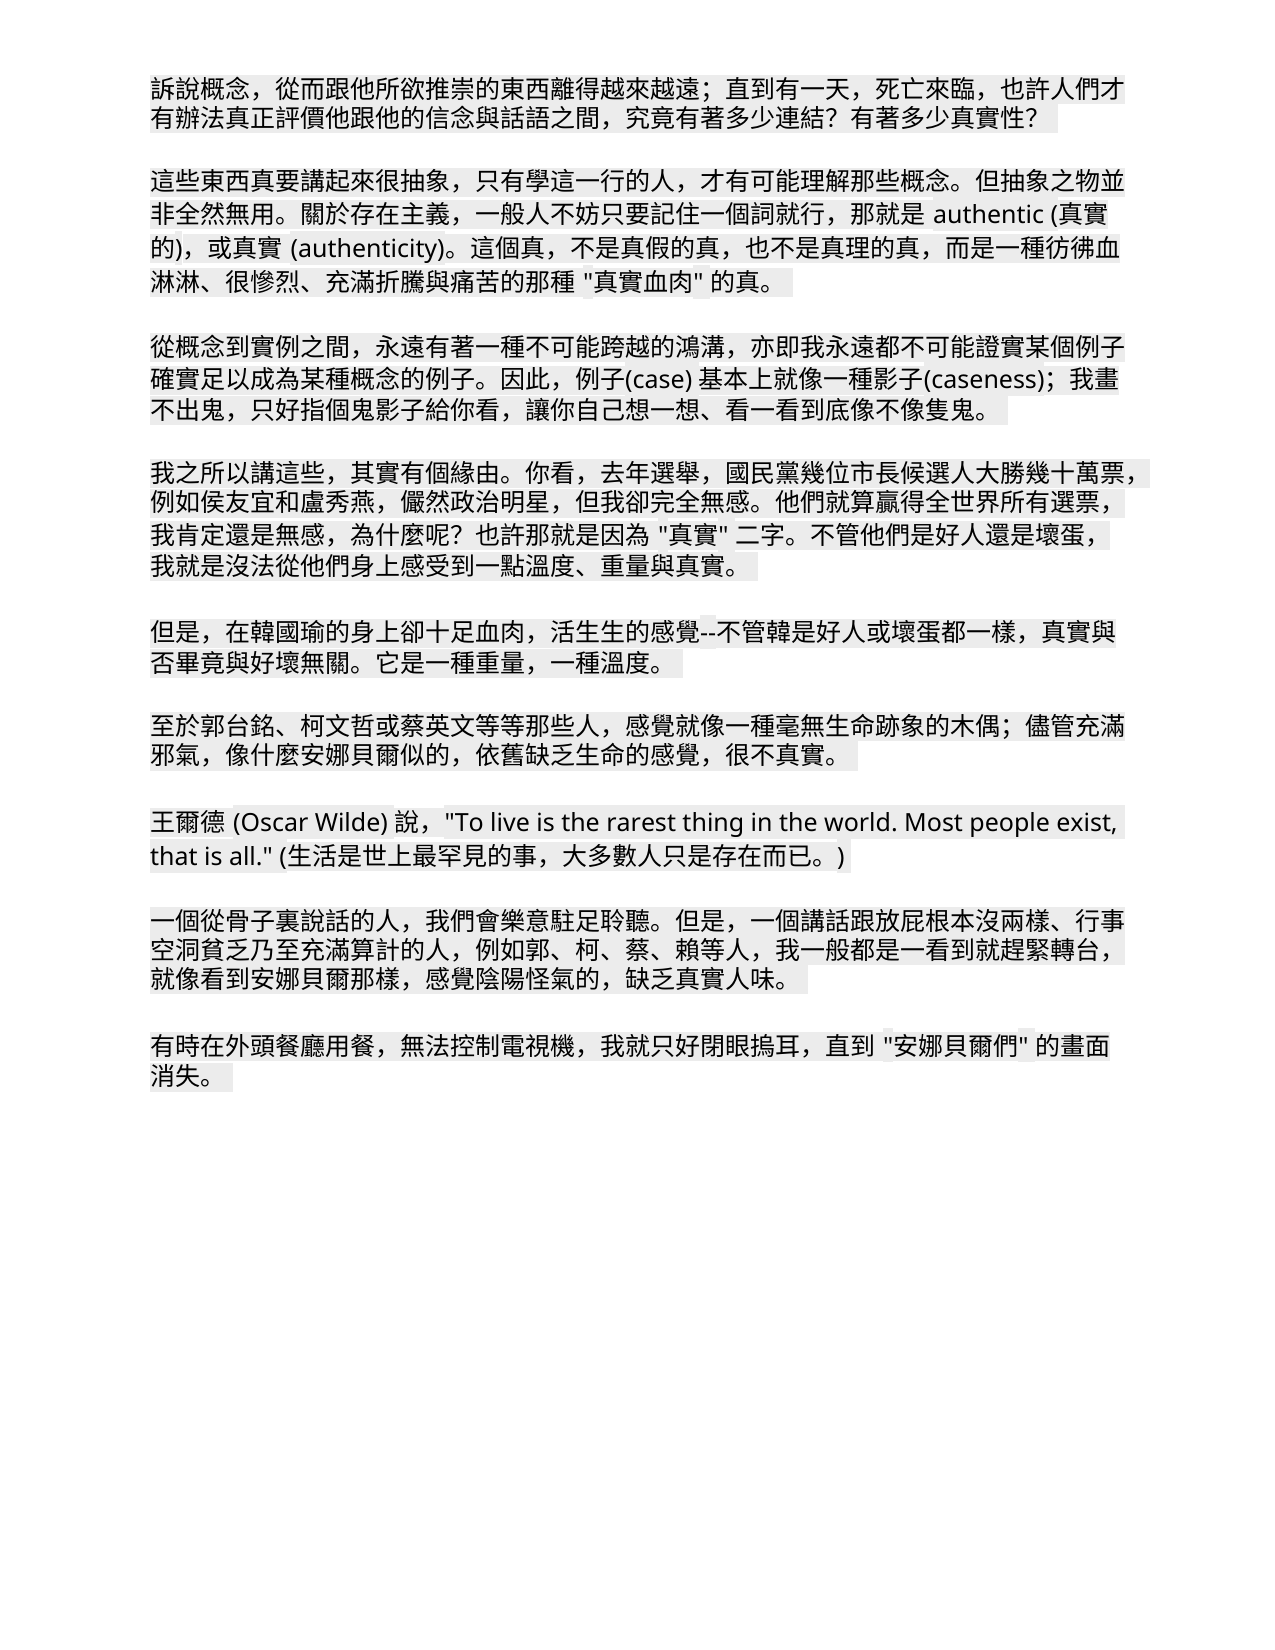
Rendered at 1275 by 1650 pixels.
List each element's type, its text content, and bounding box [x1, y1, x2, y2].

text 卡韓政變 (139)：真實 陳真 2019. 08. 10. 差不多每個存在主義哲學家都很不喜歡人家說他是個存在主義者，畢竟那就是一種標籤，而存在主義者最怕的就是標籤；就如同維根斯坦所說，一個真正的反英雄人士，絕不會喜歡自己因為反英雄而變成一種叫做 "反英雄" 的 "英雄"。 標籤，傷害了生命的某種尊嚴與重量，變成一種概念，失去真實 (authenticity)。 我也很怕標籤，而這也是我之所以很不願意受訪的一千個理由 "之一"。因為當你站到鎂光燈前，拿起麥克風，某個標籤馬上就貼上來了，彷彿我不是人，而只是一種商品，一種角色，一種可以定義的東西，供人觀看，讓那些對你根本一無所知的陌生人對你品頭論足；這讓我感覺很窩囊，就跟當眾賣淫的感覺差不多。 真實性的淪喪是世上最難以忍受的事情之一。任何作為，只要偏離了血肉，就會讓人--至少是讓我很受不了。 Albert Camus (卡謬) 說，"關於你的一切議論、真誠與嚴肅性，人們只會被一樣東西所說服，那就是你的死亡。" (Men are convinced of your arguments, your sincerity, and the seriousness of your efforts only by your death.) 當然不是說你一定得趕緊去自殺，才能讓人們相信你所說的一切之嚴肅性與真誠，而是說，你所講的一切，如果沒法勝過你的生命，憑什麼我要相信你呢？ 維根斯坦也有一句類似的話，他說："惟有死亡賦予生命意義"。這話乍看通俗易懂，其實不然；它就像一把神祕的鑰匙，足以解開所謂深奧艱澀 (其實簡單到爆的) 維根斯坦哲學。 我很難跟一個三歲小孩談比方說康德哲學，但我卻很容易可以教一個三歲小孩以一種真實理解的方式懂得維根斯坦的千萬字哲學筆記；小孩自然一時還學不來那些複雜的邏輯符號及各種哲學術語，但是跳過這一切，三歲小孩依然可以懂得維根斯坦，只是看你會不會教而已。一等於一，誰會不懂？深藍比淺藍深，誰會不懂？一隻狗狗不小心踩到地上一個計算機，恰好按出3加5等於8，你覺得這隻狗狗是否已經學會了算數？誰會不懂？在我出生之前，地球已經存在，誰會不懂？(這些都是維根斯坦所舉的例子) 我知道幾乎所有維根斯坦的研究者應該都不會認同我說的，但我知道我是對的，毫無疑義。像維根斯坦那麼簡單的一種哲學，卻居然主導了20世紀甚至21世紀的西方哲學，也許那就像一個反英雄人士被貼上了一種另類英雄的標籤；一個反哲學、宣佈哲學之死的人，卻成為最偉大的哲學家；一個宣稱自己的哲學毫無意義的人，大家卻拼命尋找、努力探討 "無意義" 是否是一種更深刻的意義；彷彿光是後現代還不夠，還得後後現代，乃至後後後...現代。一個宣布終結哲學思想的企圖與論證，卻反而帶來滔滔不絕永無止盡的議論。 一個存在主義者總是面臨一種兩難：他要嘛閉嘴一句話也不說，要不就是註定得透過言詞訴說概念，從而跟他所欲推崇的東西離得越來越遠；直到有一天，死亡來臨，也許人們才有辦法真正評價他跟他的信念與話語之間，究竟有著多少連結？有著多少真實性？ 這些東西真要講起來很抽象，只有學這一行的人，才有可能理解那些概念。但抽象之物並非全然無用。關於存在主義，一般人不妨只要記住一個詞就行，那就是 authentic (真實的)，或真實 (authenticity)。這個真，不是真假的真，也不是真理的真，而是一種彷彿血淋淋、很慘烈、充滿折騰與痛苦的那種 "真實血肉" 的真。 從概念到實例之間，永遠有著一種不可能跨越的鴻溝，亦即我永遠都不可能證實某個例子確實足以成為某種概念的例子。因此，例子(case) 基本上就像一種影子(caseness)；我畫不出鬼，只好指個鬼影子給你看，讓你自己想一想、看一看到底像不像隻鬼。 我之所以講這些，其實有個緣由。你看，去年選舉，國民黨幾位市長候選人大勝幾十萬票，例如侯友宜和盧秀燕，儼然政治明星，但我卻完全無感。他們就算贏得全世界所有選票，我肯定還是無感，為什麼呢？也許那就是因為 "真實" 二字。不管他們是好人還是壞蛋，我就是沒法從他們身上感受到一點溫度、重量與真實。 但是，在韓國瑜的身上卻十足血肉，活生生的感覺--不管韓是好人或壞蛋都一樣，真實與否畢竟與好壞無關。它是一種重量，一種溫度。 至於郭台銘、柯文哲或蔡英文等等那些人，感覺就像一種毫無生命跡象的木偶；儘管充滿邪氣，像什麼安娜貝爾似的，依舊缺乏生命的感覺，很不真實。 王爾德 (Oscar Wilde) 說，"To live is the rarest thing in the world. Most people exist, that is all." (生活是世上最罕見的事，大多數人只是存在而已。) 一個從骨子裏說話的人，我們會樂意駐足聆聽。但是，一個講話跟放屁根本沒兩樣、行事空洞貧乏乃至充滿算計的人，例如郭、柯、蔡、賴等人，我一般都是一看到就趕緊轉台，就像看到安娜貝爾那樣，感覺陰陽怪氣的，缺乏真實人味。 有時在外頭餐廳用餐，無法控制電視機，我就只好閉眼摀耳，直到 "安娜貝爾們" 的畫面消失。 [150, 75, 1125, 1126]
